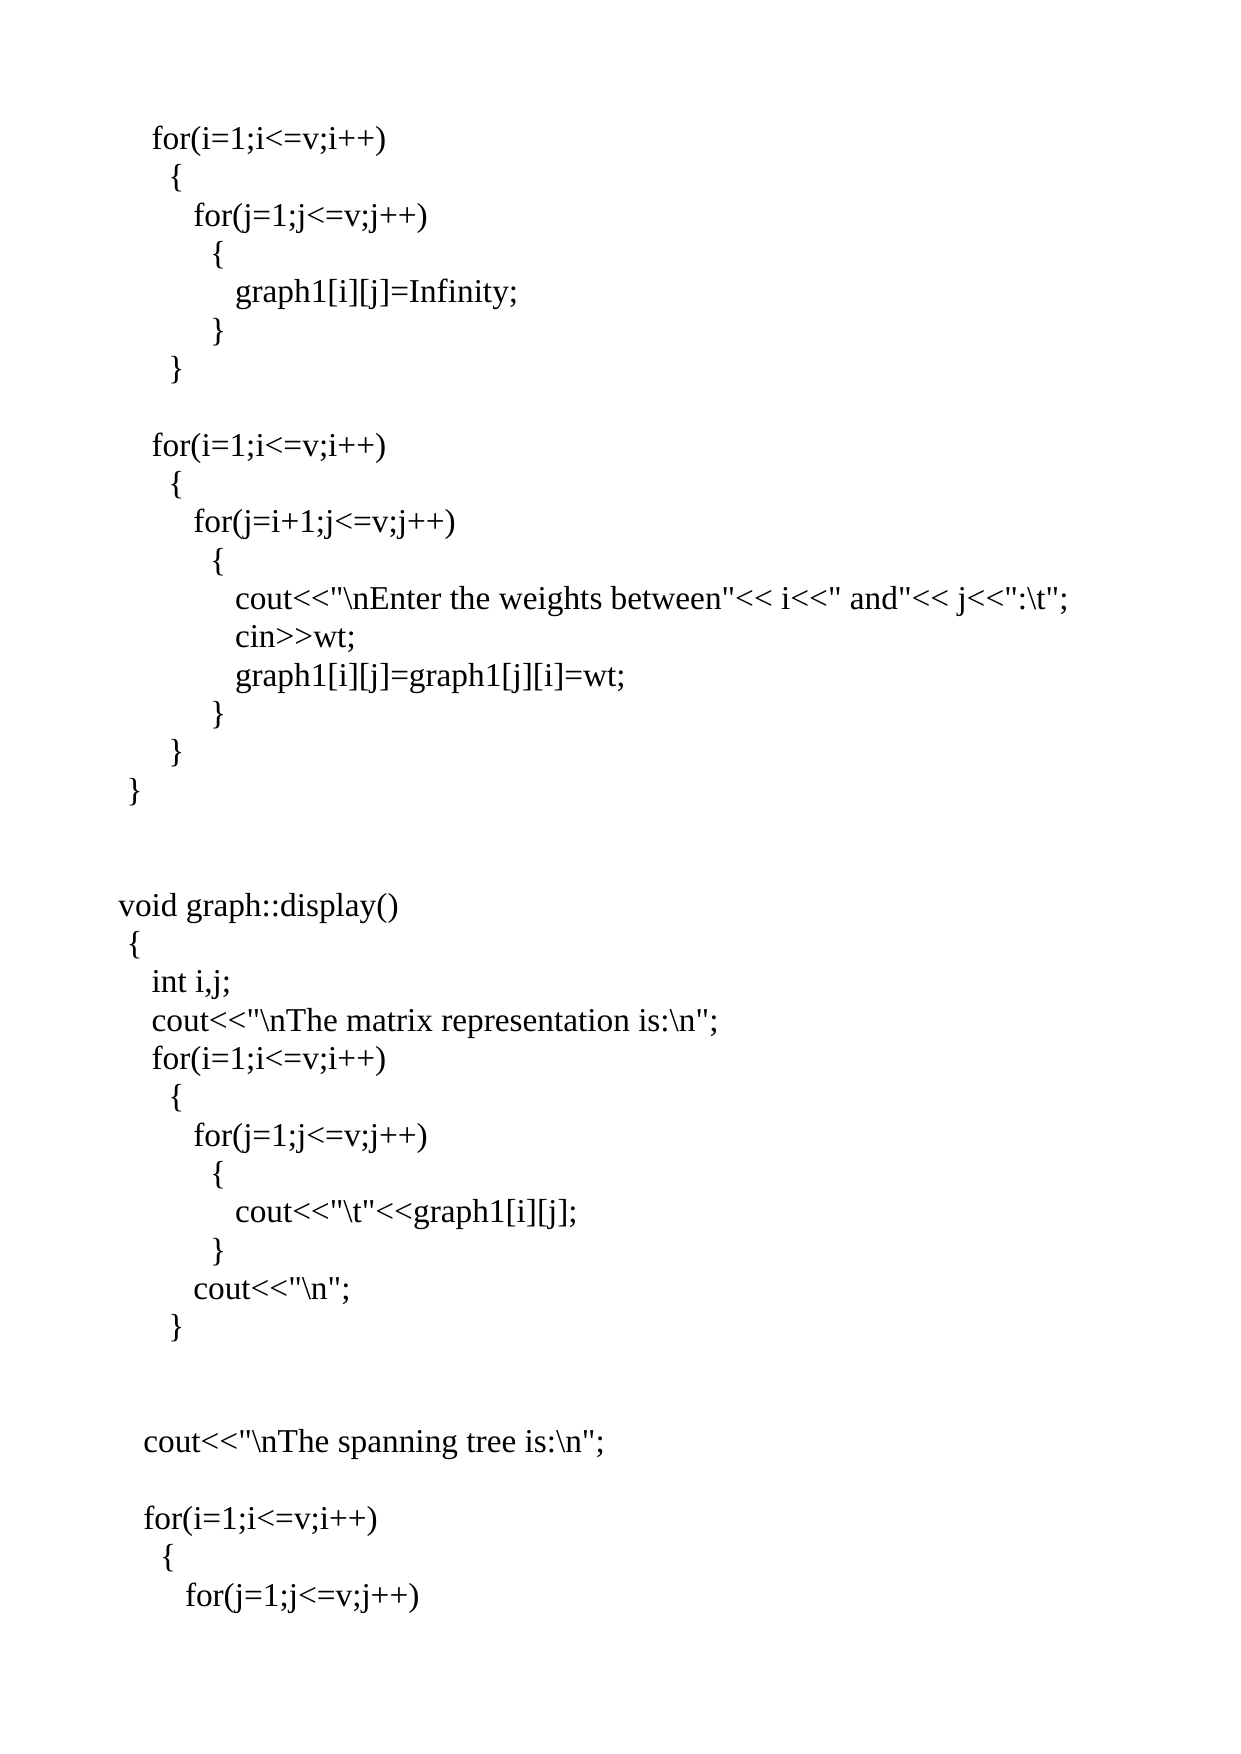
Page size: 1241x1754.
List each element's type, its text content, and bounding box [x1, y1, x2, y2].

text cout<<"\nThe spanning tree is:\n"; [118, 1421, 1122, 1460]
text } [118, 731, 1122, 770]
text for(j=1;j<=v;j++) [118, 195, 1122, 233]
text for(j=i+1;j<=v;j++) [118, 501, 1122, 540]
text for(i=1;i<=v;i++) [118, 1498, 1122, 1536]
text } [118, 1230, 1122, 1268]
text { [118, 1536, 1122, 1575]
text } [118, 693, 1122, 731]
text int i,j; [118, 961, 1122, 1000]
text cin>>wt; [118, 616, 1122, 655]
text } [118, 1306, 1122, 1345]
text cout<<"\nEnter the weights between"<< i<<" and"<< j<<":\t"; [118, 578, 1122, 616]
text { [118, 923, 1122, 961]
text { [118, 1153, 1122, 1191]
text { [118, 233, 1122, 271]
text cout<<"\t"<<graph1[i][j]; [118, 1191, 1122, 1230]
text } [118, 770, 1122, 808]
text for(i=1;i<=v;i++) [118, 425, 1122, 463]
text { [118, 156, 1122, 195]
text graph1[i][j]=Infinity; [118, 271, 1122, 310]
text { [118, 540, 1122, 578]
text { [118, 1076, 1122, 1115]
text } [118, 348, 1122, 386]
text for(i=1;i<=v;i++) [118, 118, 1122, 156]
text graph1[i][j]=graph1[j][i]=wt; [118, 655, 1122, 693]
text for(j=1;j<=v;j++) [118, 1575, 1122, 1613]
text cout<<"\nThe matrix representation is:\n"; [118, 1000, 1122, 1038]
text cout<<"\n"; [118, 1268, 1122, 1306]
text } [118, 310, 1122, 348]
text { [118, 463, 1122, 501]
text void graph::display() [118, 885, 1122, 923]
text for(j=1;j<=v;j++) [118, 1115, 1122, 1153]
text for(i=1;i<=v;i++) [118, 1038, 1122, 1076]
